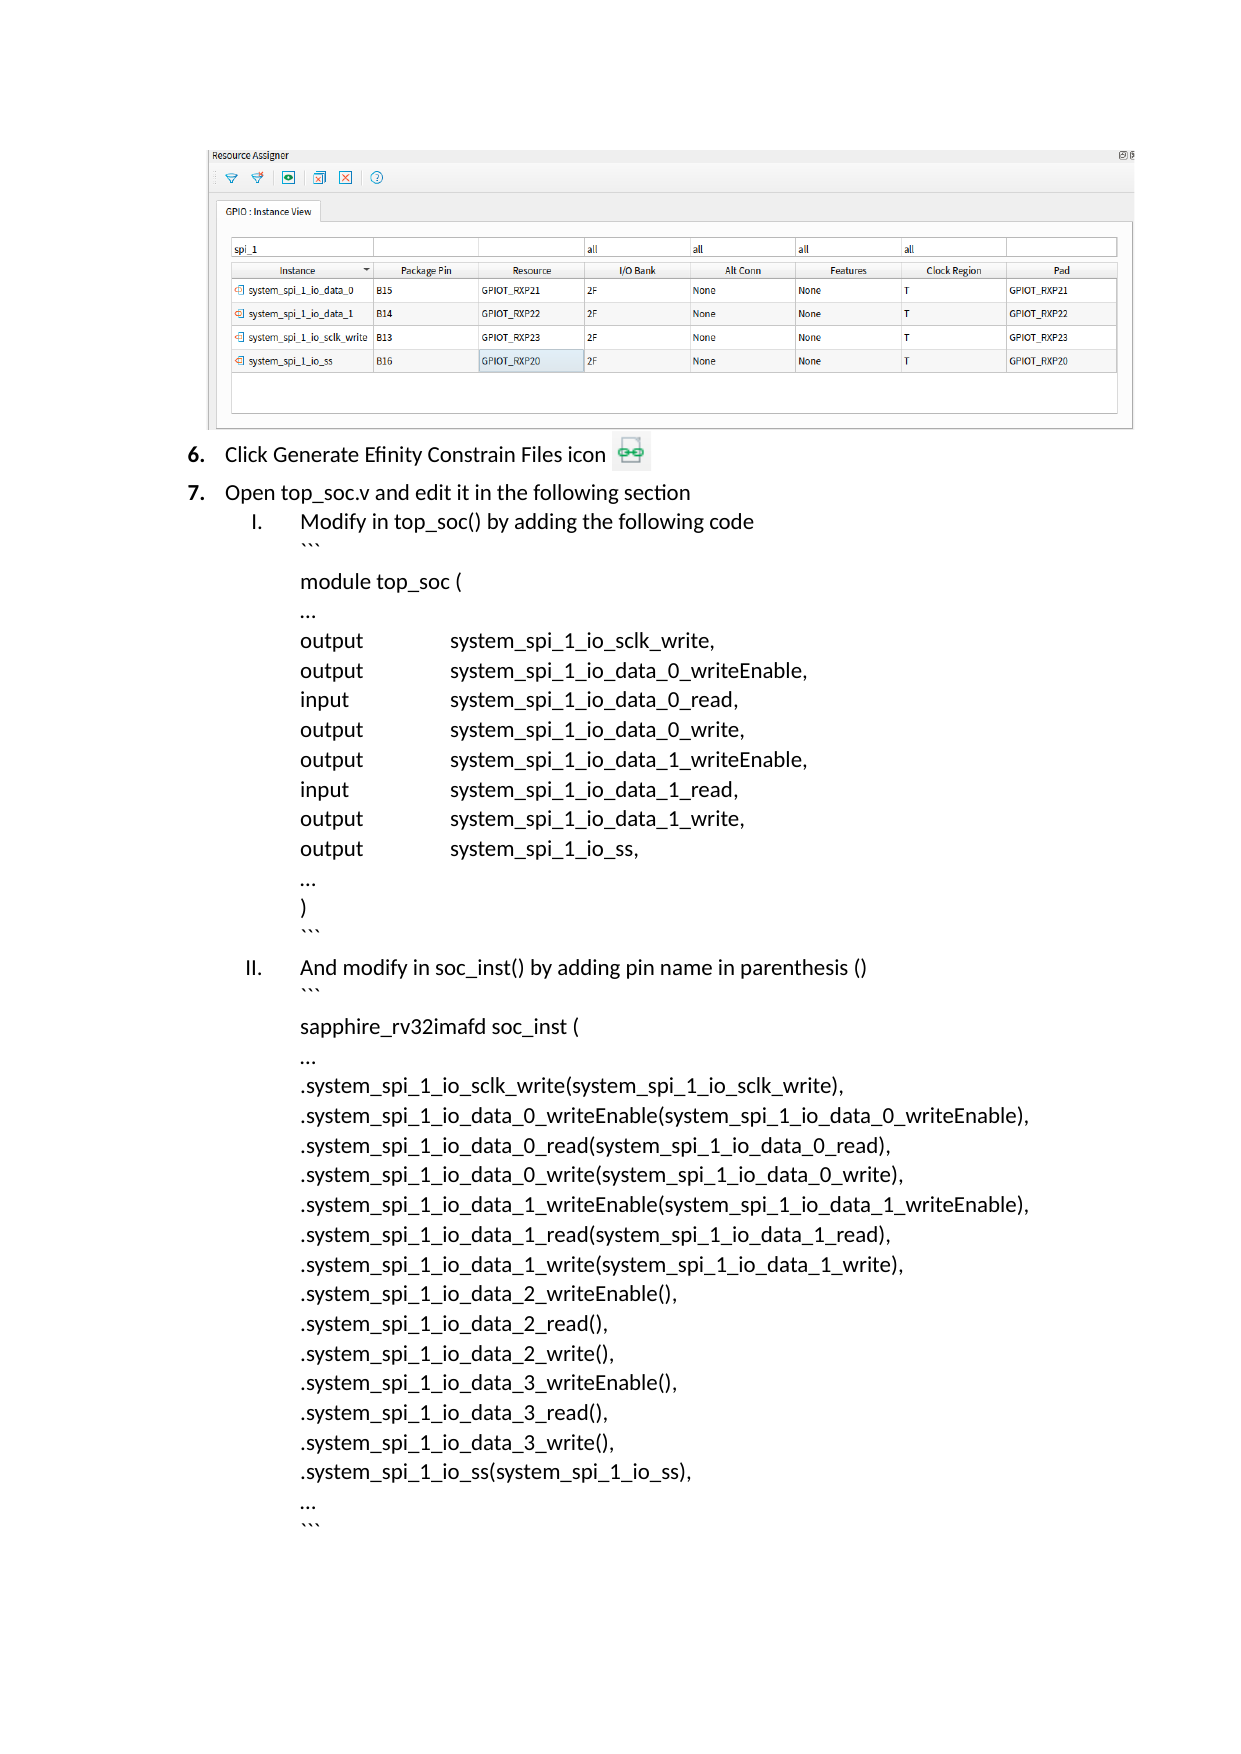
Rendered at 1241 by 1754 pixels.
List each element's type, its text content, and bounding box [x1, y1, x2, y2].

list Modify in top_soc() by adding the following code [262, 507, 1090, 536]
text … [300, 597, 1090, 624]
text .system_spi_1_io_data_3_writeEnable(), [300, 1368, 1090, 1396]
text … [300, 864, 1090, 892]
text ) [300, 893, 1090, 921]
text sapphire_rv32imafd soc_inst ( [300, 1012, 1090, 1040]
text .system_spi_1_io_data_1_write(system_spi_1_io_data_1_write), [300, 1250, 1090, 1278]
picture [206, 150, 1135, 430]
text … [300, 1042, 1090, 1070]
text output system_spi_1_io_data_0_write, [300, 715, 1090, 743]
text output system_spi_1_io_data_0_writeEnable, [300, 656, 1090, 684]
text output system_spi_1_io_data_1_writeEnable, [300, 745, 1090, 773]
text .system_spi_1_io_data_2_writeEnable(), [300, 1279, 1090, 1307]
text output system_spi_1_io_ss, [300, 834, 1090, 862]
text .system_spi_1_io_data_1_writeEnable(system_spi_1_io_data_1_writeEnable), [300, 1190, 1090, 1218]
text output system_spi_1_io_sclk_write, [300, 626, 1090, 654]
text .system_spi_1_io_data_2_read(), [300, 1309, 1090, 1337]
text .system_spi_1_io_data_2_write(), [300, 1339, 1090, 1367]
text module top_soc ( [300, 567, 1090, 595]
text .system_spi_1_io_data_3_read(), [300, 1398, 1090, 1426]
text input system_spi_1_io_data_0_read, [300, 686, 1090, 714]
text .system_spi_1_io_data_0_writeEnable(system_spi_1_io_data_0_writeEnable), [300, 1101, 1090, 1129]
text ``` [300, 982, 1090, 1011]
text ``` [300, 537, 1090, 565]
text input system_spi_1_io_data_1_read, [300, 775, 1090, 803]
text … [300, 1487, 1090, 1515]
picture [612, 431, 652, 471]
text .system_spi_1_io_ss(system_spi_1_io_ss), [300, 1457, 1090, 1486]
text .system_spi_1_io_data_0_write(system_spi_1_io_data_0_write), [300, 1161, 1090, 1189]
text .system_spi_1_io_data_1_read(system_spi_1_io_data_1_read), [300, 1220, 1090, 1248]
list Open top_soc.v and edit it in the following section [187, 478, 1090, 506]
text .system_spi_1_io_data_0_read(system_spi_1_io_data_0_read), [300, 1131, 1090, 1159]
text .system_spi_1_io_data_3_write(), [300, 1428, 1090, 1456]
text ``` [300, 1517, 1090, 1545]
text .system_spi_1_io_sclk_write(system_spi_1_io_sclk_write), [300, 1072, 1090, 1099]
text ``` [300, 923, 1090, 951]
list Click Generate Efinity Constrain Files icon [187, 431, 1090, 476]
list And modify in soc_inst() by adding pin name in parenthesis () [262, 953, 1090, 981]
text output system_spi_1_io_data_1_write, [300, 804, 1090, 832]
